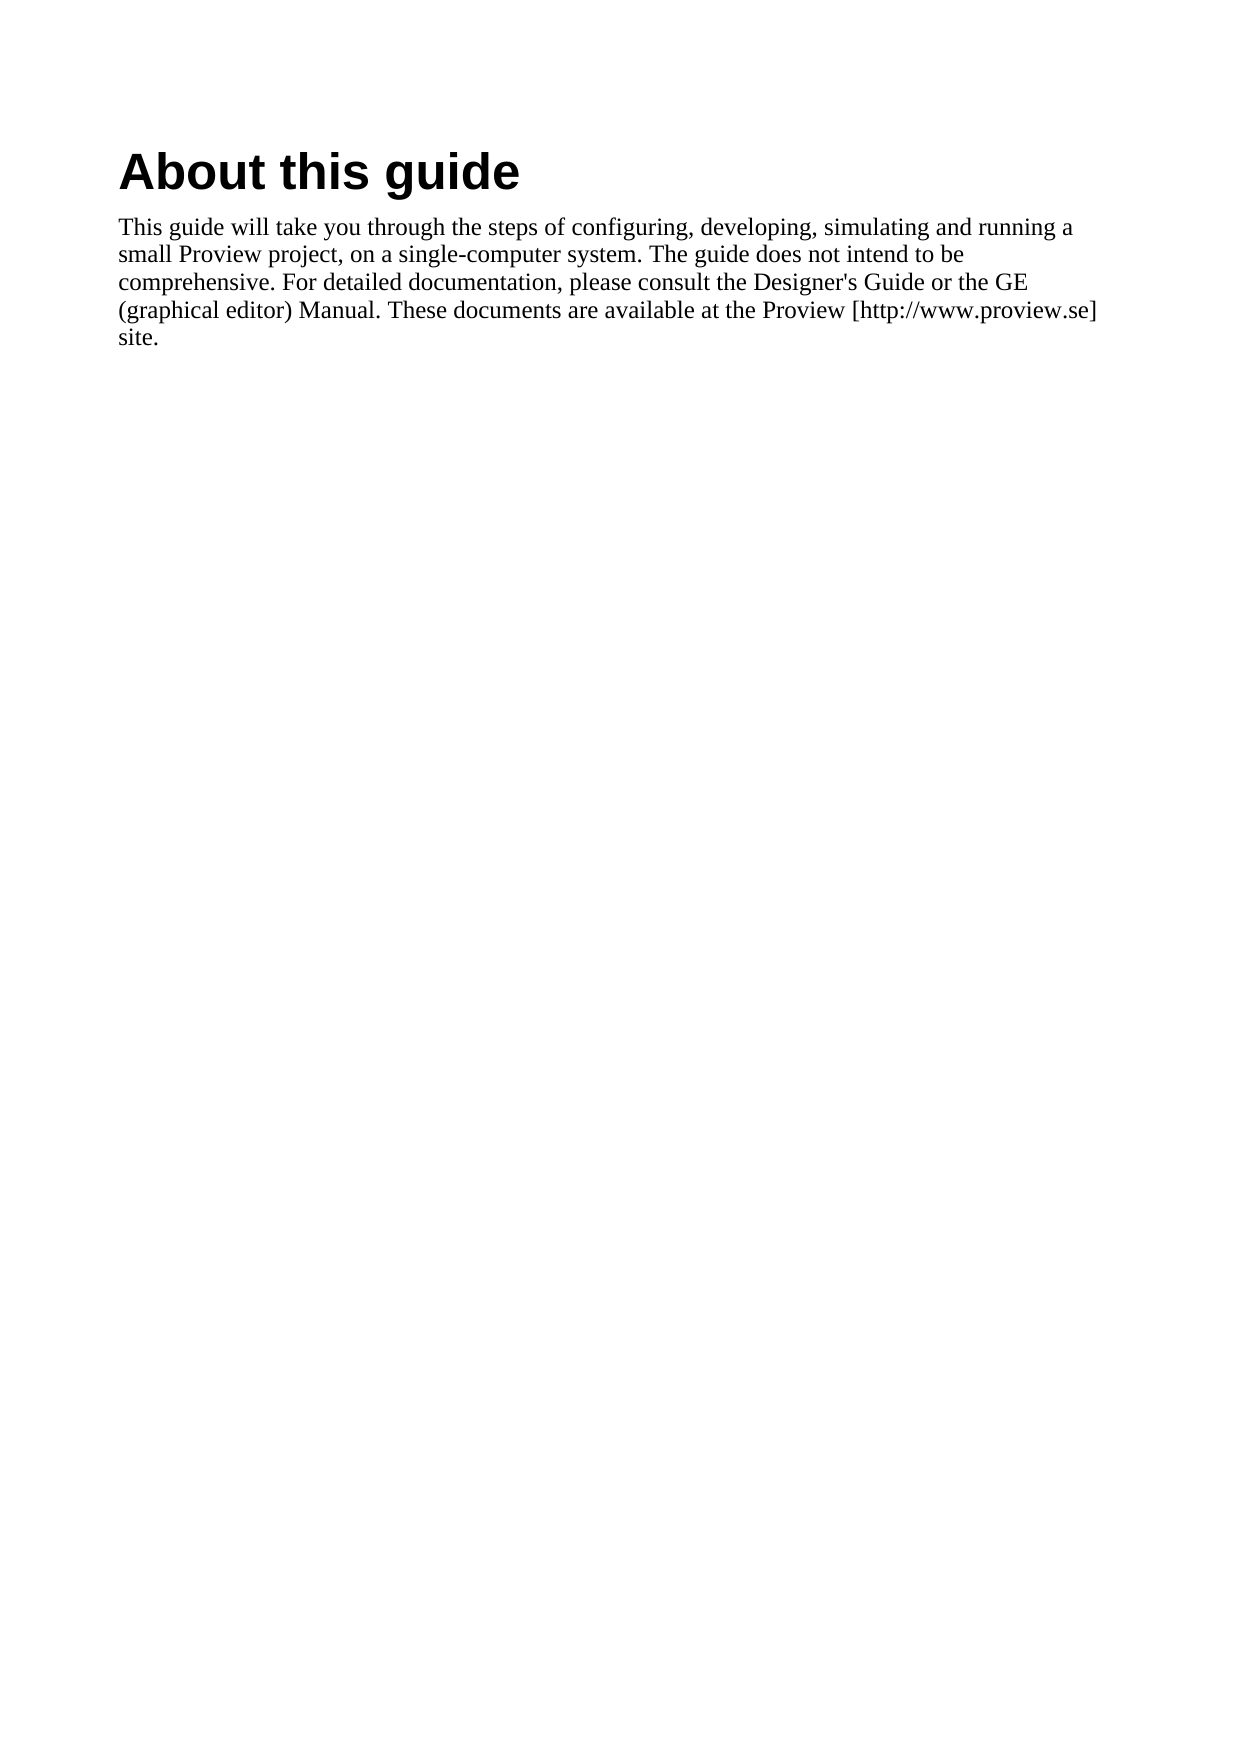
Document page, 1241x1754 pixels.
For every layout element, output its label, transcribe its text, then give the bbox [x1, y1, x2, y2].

text This guide will take you through the steps of configuring, developing, simulating and running a small Proview project, on a single-computer system. The guide does not intend to be comprehensive. For detailed documentation, please consult the Designer's Guide or the GE (graphical editor) Manual. These documents are available at the Proview [http://www.proview.se] site. [118, 213, 1122, 351]
subtitle About this guide [118, 143, 1122, 200]
